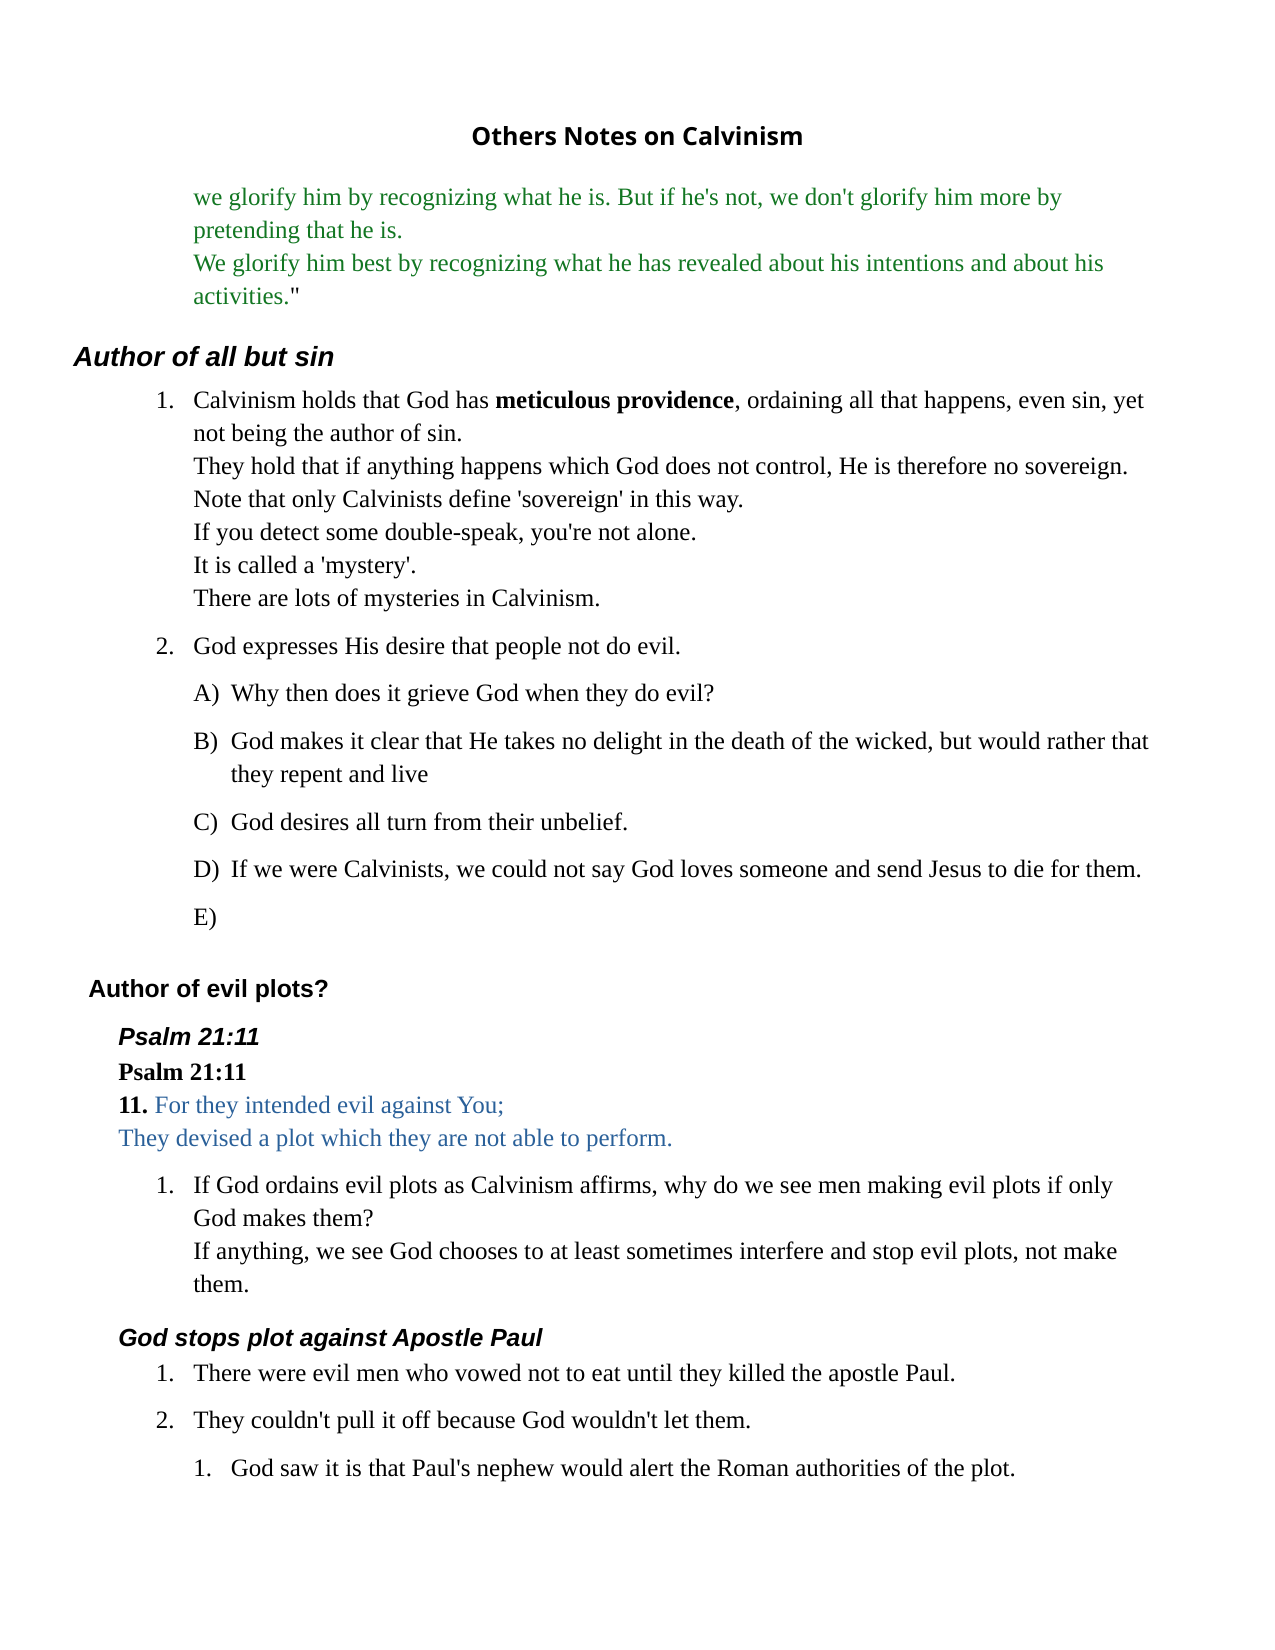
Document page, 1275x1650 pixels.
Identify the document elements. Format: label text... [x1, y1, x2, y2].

text Psalm 21:11 11. For they intended evil against You; They devised a plot which they are not able to perform. [118, 1057, 1157, 1151]
list God expresses His desire that people not do evil. [156, 631, 1157, 660]
subtitle Psalm 21:11 [118, 1022, 1157, 1050]
list God makes it clear that He takes no delight in the death of the wicked, but would rather that they repent and live [193, 726, 1157, 788]
list If we were Calvinists, we could not say God loves someone and send Jesus to die for them. [193, 854, 1157, 883]
list Calvinism holds that God has meticulous providence, ordaining all that happens, even sin, yet not being the author of sin. They hold that if anything happens which God does not control, He is therefore no sovereign. Note that only Calvinists define 'sovereign' in this way. If you detect some double-speak, you're not alone. It is called a 'mystery'. There are lots of mysteries in Calvinism. [156, 385, 1157, 612]
list God saw it is that Paul's nephew would alert the Roman authorities of the plot. [193, 1453, 1157, 1482]
list They couldn't pull it off because God wouldn't let them. [156, 1406, 1157, 1434]
list If God ordains evil plots as Calvinism affirms, why do we see men making evil plots if only God makes them? If anything, we see God chooses to at least sometimes interfere and stop evil plots, not make them. [156, 1170, 1157, 1298]
list God desires all turn from their unbelief. [193, 807, 1157, 836]
subtitle God stops plot against Apostle Paul [118, 1323, 1157, 1352]
list Why then does it grieve God when they do evil? [193, 678, 1157, 707]
list There were evil men who vowed not to eat until they killed the apostle Paul. [156, 1358, 1157, 1387]
subtitle Author of evil plots? [88, 974, 1157, 1003]
subtitle Author of all but sin [73, 341, 1157, 373]
list we glorify him by recognizing what he is. But if he's not, we don't glorify him more by pretending that he is. We glorify him best by recognizing what he has revealed about his intentions and about his activities." [156, 182, 1157, 309]
